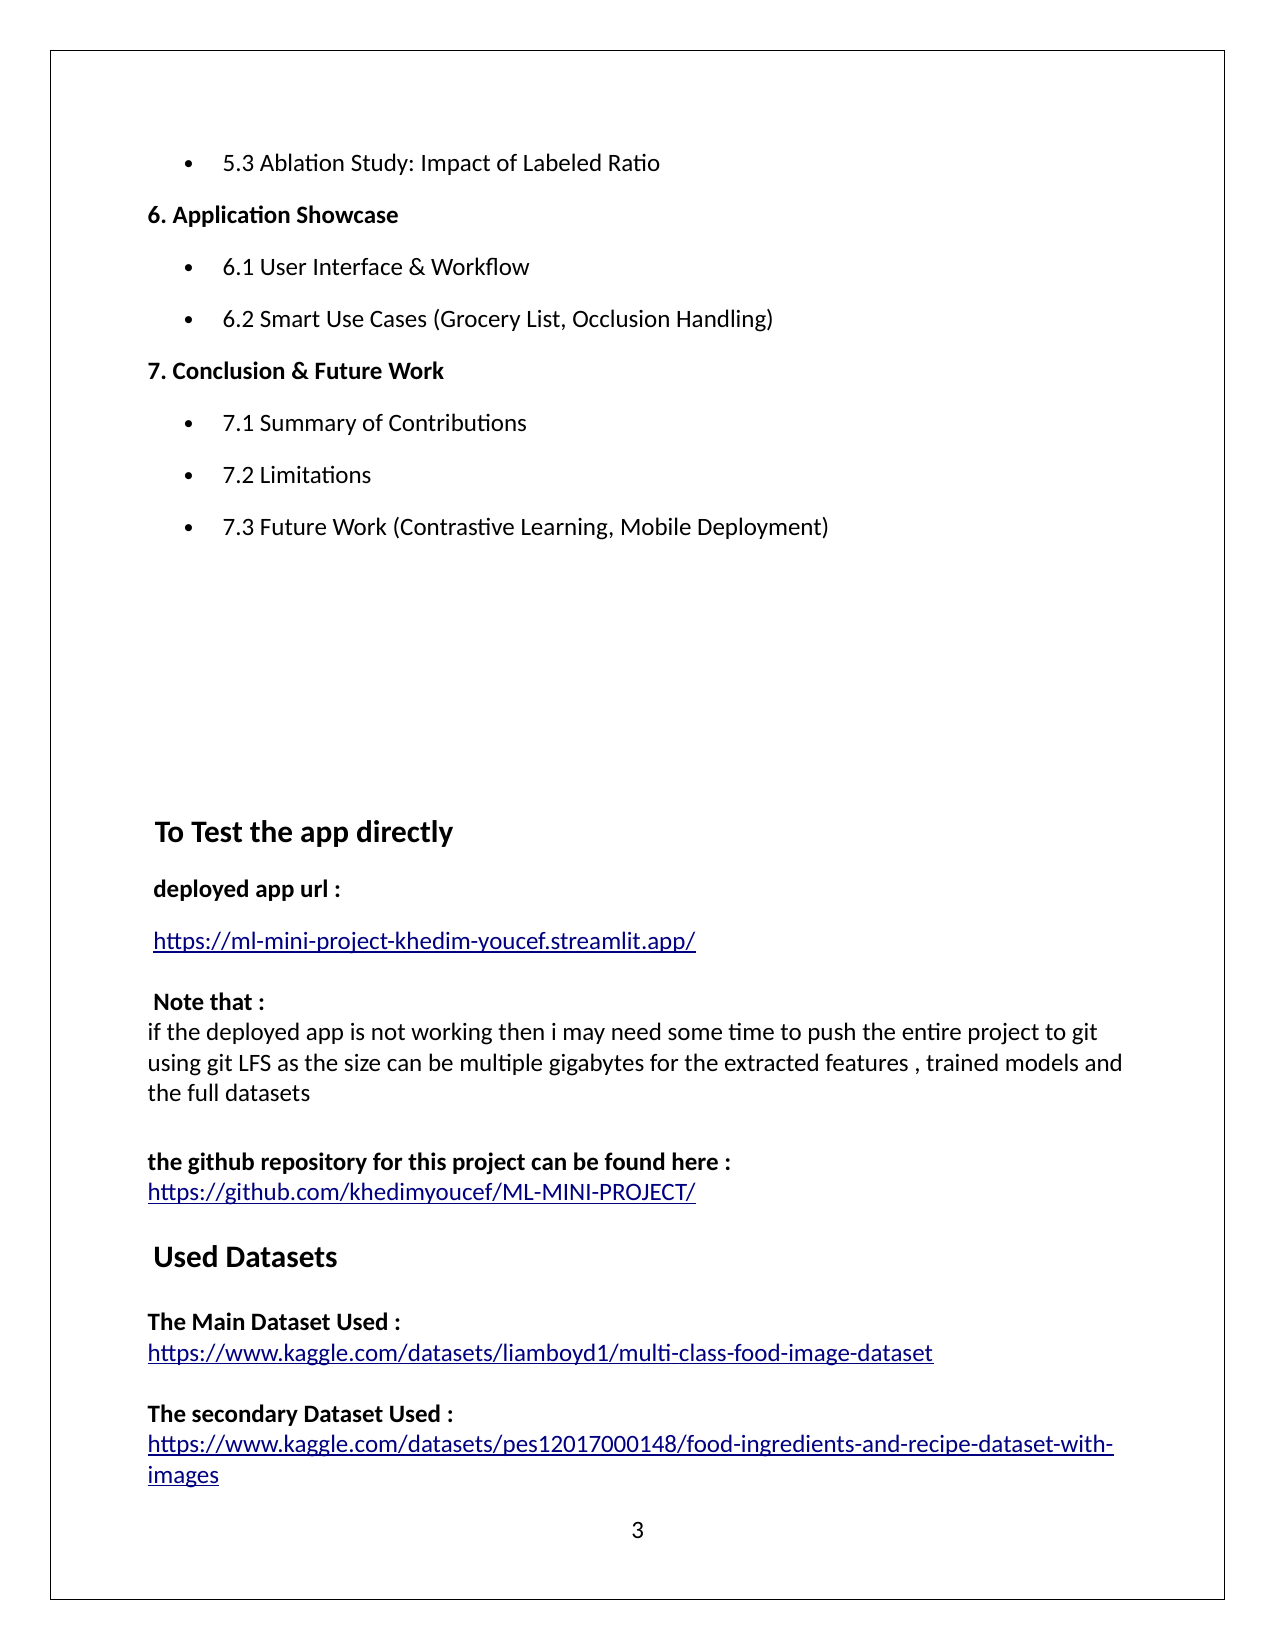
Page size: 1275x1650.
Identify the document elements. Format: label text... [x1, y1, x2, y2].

text 6. Application Showcase [147, 199, 1127, 230]
list 5.3 Ablation Study: Impact of Labeled Ratio [185, 147, 1127, 178]
text Note that : [147, 986, 1127, 1016]
list 7.1 Summary of Contributions [185, 407, 1127, 438]
list 7.2 Limitations [185, 459, 1127, 490]
text The secondary Dataset Used : [147, 1398, 1127, 1428]
text the github repository for this project can be found here : [147, 1146, 1127, 1177]
text https://github.com/khedimyoucef/ML-MINI-PROJECT/ [147, 1177, 1127, 1207]
list 6.2 Smart Use Cases (Grocery List, Occlusion Handling) [185, 303, 1127, 334]
text if the deployed app is not working then i may need some time to push the entire project to git using git LFS as the size can be multiple gigabytes for the extracted features , trained models and the full datasets [147, 1016, 1127, 1108]
text https://www.kaggle.com/datasets/pes12017000148/food-ingredients-and-recipe-dataset-with-images [147, 1428, 1127, 1489]
text deployed app url : [147, 873, 1127, 903]
text https://www.kaggle.com/datasets/liamboyd1/multi-class-food-image-dataset [147, 1337, 1127, 1367]
text To Test the app directly [147, 812, 1127, 850]
text The Main Dataset Used : [147, 1306, 1127, 1337]
list 6.1 User Interface & Workflow [185, 251, 1127, 282]
text Used Datasets [147, 1238, 1127, 1276]
list 7.3 Future Work (Contrastive Learning, Mobile Deployment) [185, 511, 1127, 542]
text 7. Conclusion & Future Work [147, 355, 1127, 386]
text https://ml-mini-project-khedim-youcef.streamlit.app/ [147, 925, 1127, 955]
